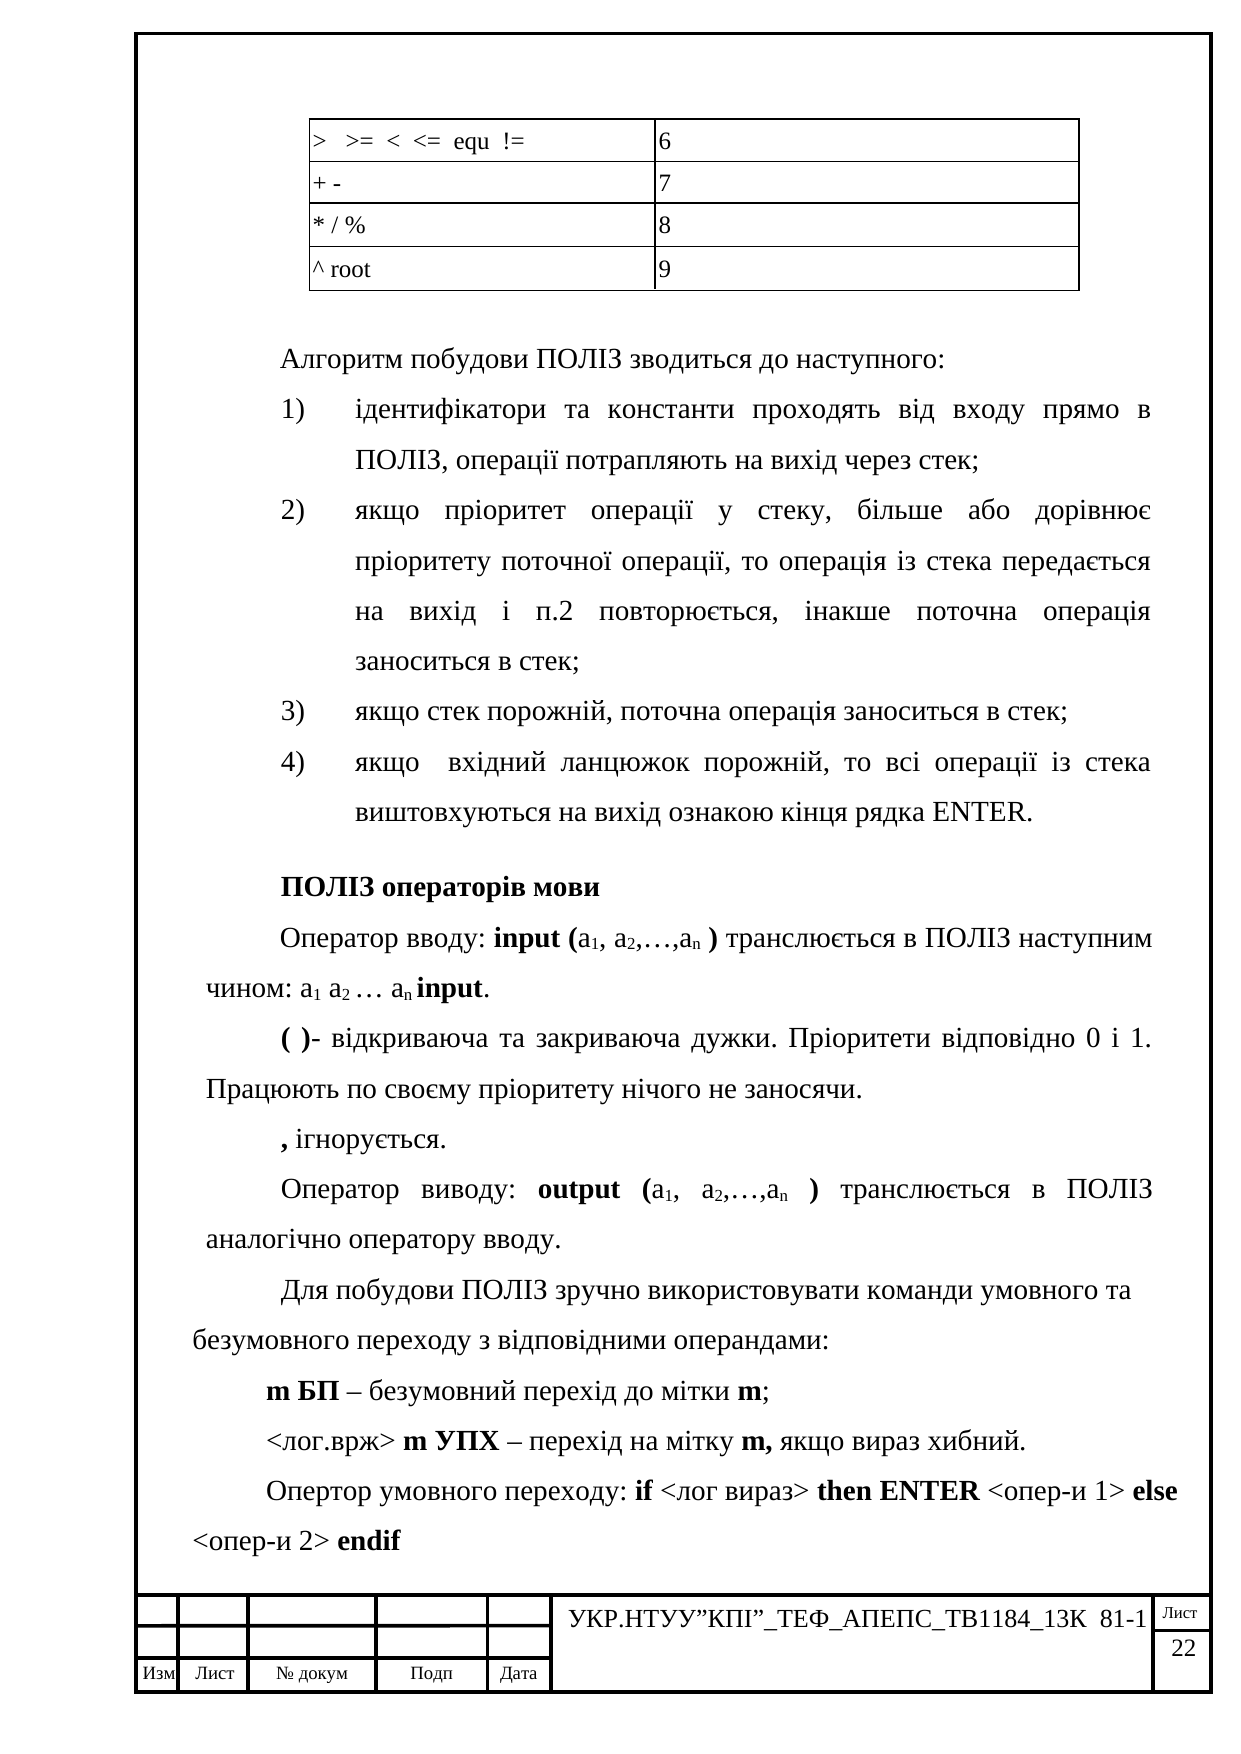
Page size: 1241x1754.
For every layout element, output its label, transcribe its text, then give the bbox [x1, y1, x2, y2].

text <лог.врж> m УПХ – перехід на мітку m, якщо вираз хибний. [192, 1423, 1181, 1456]
list якщо стек порожній, поточна операція заноситься в стек; [281, 693, 1152, 727]
table_cell 8 [656, 204, 1078, 246]
text m БП – безумовний перехід до мітки m; [177, 1373, 1181, 1406]
table_cell + - [310, 162, 654, 202]
text Оператор виводу: output (a1, a2,…,an ) транслюється в ПОЛІЗ аналогічно оператору вводу. [206, 1171, 1153, 1255]
table_cell ^ root [310, 247, 654, 289]
text Для побудови ПОЛІЗ зручно використовувати команди умовного та безумовного переходу з відповідними операндами: [192, 1272, 1181, 1356]
list ідентифікатори та константи проходять від входу прямо в ПОЛІЗ, операції потрапляють на вихід через стек; [281, 392, 1152, 476]
table_cell > >= < <= equ != [310, 120, 654, 161]
text , ігнорується. [206, 1121, 1153, 1154]
list якщо вхідний ланцюжок порожній, то всі операції із стека виштовхуються на вихід ознакою кінця рядка ENTER. [281, 744, 1152, 828]
text Оператор вводу: input (a1, a2,…,an ) транслюється в ПОЛІЗ наступним чином: a1 a2 … an input. [206, 920, 1153, 1004]
text ПОЛІЗ операторів мови [281, 869, 1181, 903]
table_cell 6 [656, 120, 1078, 161]
text ( )- відкриваюча та закриваюча дужки. Пріоритети відповідно 0 і 1. Працюють по своєму пріоритету нічого не заносячи. [206, 1020, 1153, 1104]
table_cell 9 [656, 247, 1078, 289]
list якщо пріоритет операції у стеку, більше або дорівнює пріоритету поточної операції, то операція із стека передається на вихід і п.2 повторюється, інакше поточна операція заноситься в стек; [281, 492, 1152, 677]
text Опертор умовного переходу: if <лог вираз> then ENTER <опер-и 1> else <опер-и 2> endif [192, 1473, 1181, 1557]
table_cell 7 [656, 162, 1078, 202]
text Алгоритм побудови ПОЛІЗ зводиться до наступного: [206, 341, 1181, 375]
table_cell * / % [310, 204, 654, 246]
